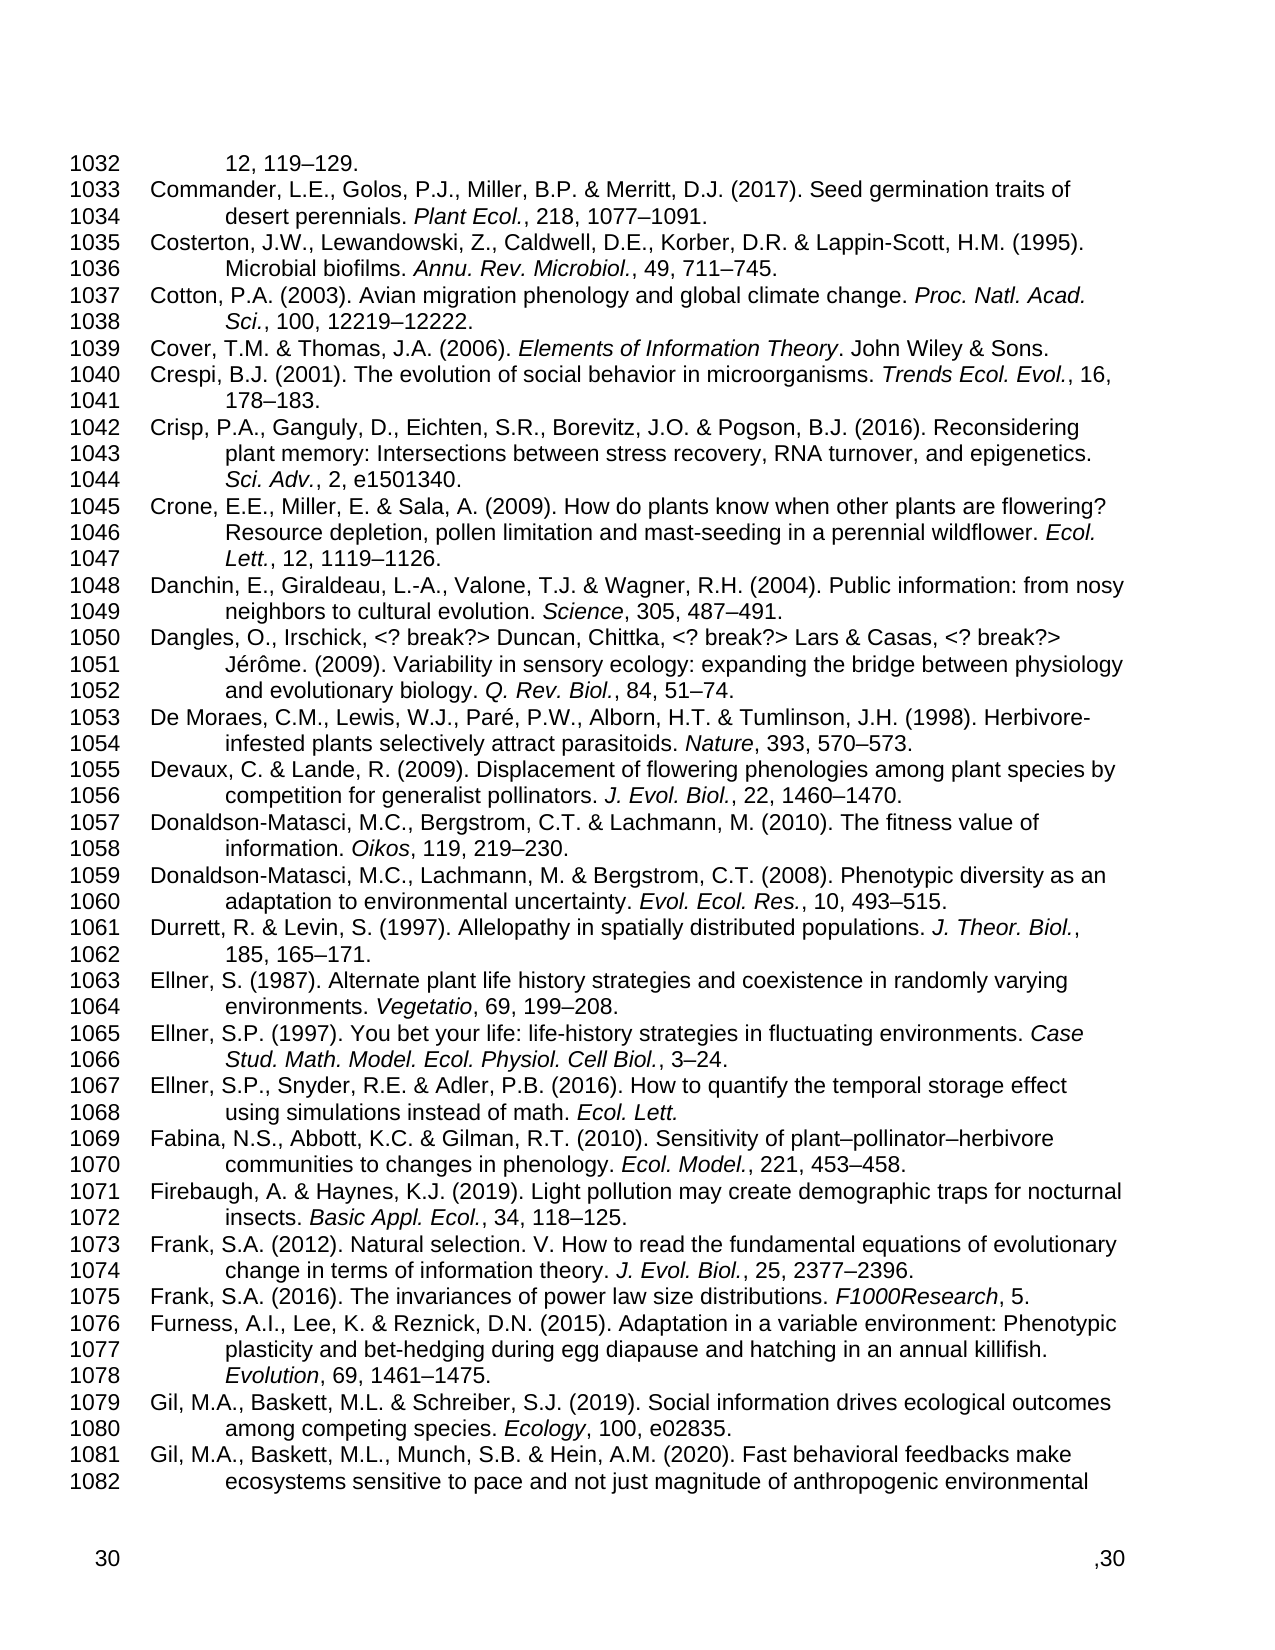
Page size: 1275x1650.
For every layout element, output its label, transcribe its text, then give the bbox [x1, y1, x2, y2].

text De Moraes, C.M., Lewis, W.J., Paré, P.W., Alborn, H.T. & Tumlinson, J.H. (1998). Herbivore-infested plants selectively attract parasitoids. Nature, 393, 570–573. [150, 703, 1125, 756]
text Fabina, N.S., Abbott, K.C. & Gilman, R.T. (2010). Sensitivity of plant–pollinator–herbivore communities to changes in phenology. Ecol. Model., 221, 453–458. [150, 1125, 1125, 1178]
text Crisp, P.A., Ganguly, D., Eichten, S.R., Borevitz, J.O. & Pogson, B.J. (2016). Reconsidering plant memory: Intersections between stress recovery, RNA turnover, and epigenetics. Sci. Adv., 2, e1501340. [150, 413, 1125, 493]
text Durrett, R. & Levin, S. (1997). Allelopathy in spatially distributed populations. J. Theor. Biol., 185, 165–171. [150, 914, 1125, 967]
text Frank, S.A. (2012). Natural selection. V. How to read the fundamental equations of evolutionary change in terms of information theory. J. Evol. Biol., 25, 2377–2396. [150, 1231, 1125, 1283]
text Costerton, J.W., Lewandowski, Z., Caldwell, D.E., Korber, D.R. & Lappin-Scott, H.M. (1995). Microbial biofilms. Annu. Rev. Microbiol., 49, 711–745. [150, 229, 1125, 282]
text Dangles, O., Irschick, <? break?> Duncan, Chittka, <? break?> Lars & Casas, <? break?> Jérôme. (2009). Variability in sensory ecology: expanding the bridge between physiology and evolutionary biology. Q. Rev. Biol., 84, 51–74. [150, 624, 1125, 703]
text Donaldson-Matasci, M.C., Bergstrom, C.T. & Lachmann, M. (2010). The fitness value of information. Oikos, 119, 219–230. [150, 809, 1125, 862]
text Firebaugh, A. & Haynes, K.J. (2019). Light pollution may create demographic traps for nocturnal insects. Basic Appl. Ecol., 34, 118–125. [150, 1178, 1125, 1231]
text Furness, A.I., Lee, K. & Reznick, D.N. (2015). Adaptation in a variable environment: Phenotypic plasticity and bet-hedging during egg diapause and hatching in an annual killifish. Evolution, 69, 1461–1475. [150, 1309, 1125, 1389]
text Crone, E.E., Miller, E. & Sala, A. (2009). How do plants know when other plants are flowering? Resource depletion, pollen limitation and mast-seeding in a perennial wildflower. Ecol. Lett., 12, 1119–1126. [150, 493, 1125, 572]
text Cover, T.M. & Thomas, J.A. (2006). Elements of Information Theory. John Wiley & Sons. [150, 334, 1125, 361]
text Frank, S.A. (2016). The invariances of power law size distributions. F1000Research, 5. [150, 1283, 1125, 1309]
text Danchin, E., Giraldeau, L.-A., Valone, T.J. & Wagner, R.H. (2004). Public information: from nosy neighbors to cultural evolution. Science, 305, 487–491. [150, 572, 1125, 624]
text 12, 119–129. [150, 150, 1125, 176]
text Crespi, B.J. (2001). The evolution of social behavior in microorganisms. Trends Ecol. Evol., 16, 178–183. [150, 361, 1125, 413]
text Donaldson-Matasci, M.C., Lachmann, M. & Bergstrom, C.T. (2008). Phenotypic diversity as an adaptation to environmental uncertainty. Evol. Ecol. Res., 10, 493–515. [150, 862, 1125, 914]
text Commander, L.E., Golos, P.J., Miller, B.P. & Merritt, D.J. (2017). Seed germination traits of desert perennials. Plant Ecol., 218, 1077–1091. [150, 176, 1125, 229]
text Cotton, P.A. (2003). Avian migration phenology and global climate change. Proc. Natl. Acad. Sci., 100, 12219–12222. [150, 282, 1125, 334]
text Devaux, C. & Lande, R. (2009). Displacement of flowering phenologies among plant species by competition for generalist pollinators. J. Evol. Biol., 22, 1460–1470. [150, 756, 1125, 809]
text Ellner, S.P. (1997). You bet your life: life-history strategies in fluctuating environments. Case Stud. Math. Model. Ecol. Physiol. Cell Biol., 3–24. [150, 1020, 1125, 1072]
text Gil, M.A., Baskett, M.L. & Schreiber, S.J. (2019). Social information drives ecological outcomes among competing species. Ecology, 100, e02835. [150, 1389, 1125, 1441]
text Ellner, S.P., Snyder, R.E. & Adler, P.B. (2016). How to quantify the temporal storage effect using simulations instead of math. Ecol. Lett. [150, 1072, 1125, 1125]
text Gil, M.A., Baskett, M.L., Munch, S.B. & Hein, A.M. (2020). Fast behavioral feedbacks make ecosystems sensitive to pace and not just magnitude of anthropogenic environmental [150, 1441, 1125, 1494]
text Ellner, S. (1987). Alternate plant life history strategies and coexistence in randomly varying environments. Vegetatio, 69, 199–208. [150, 967, 1125, 1020]
